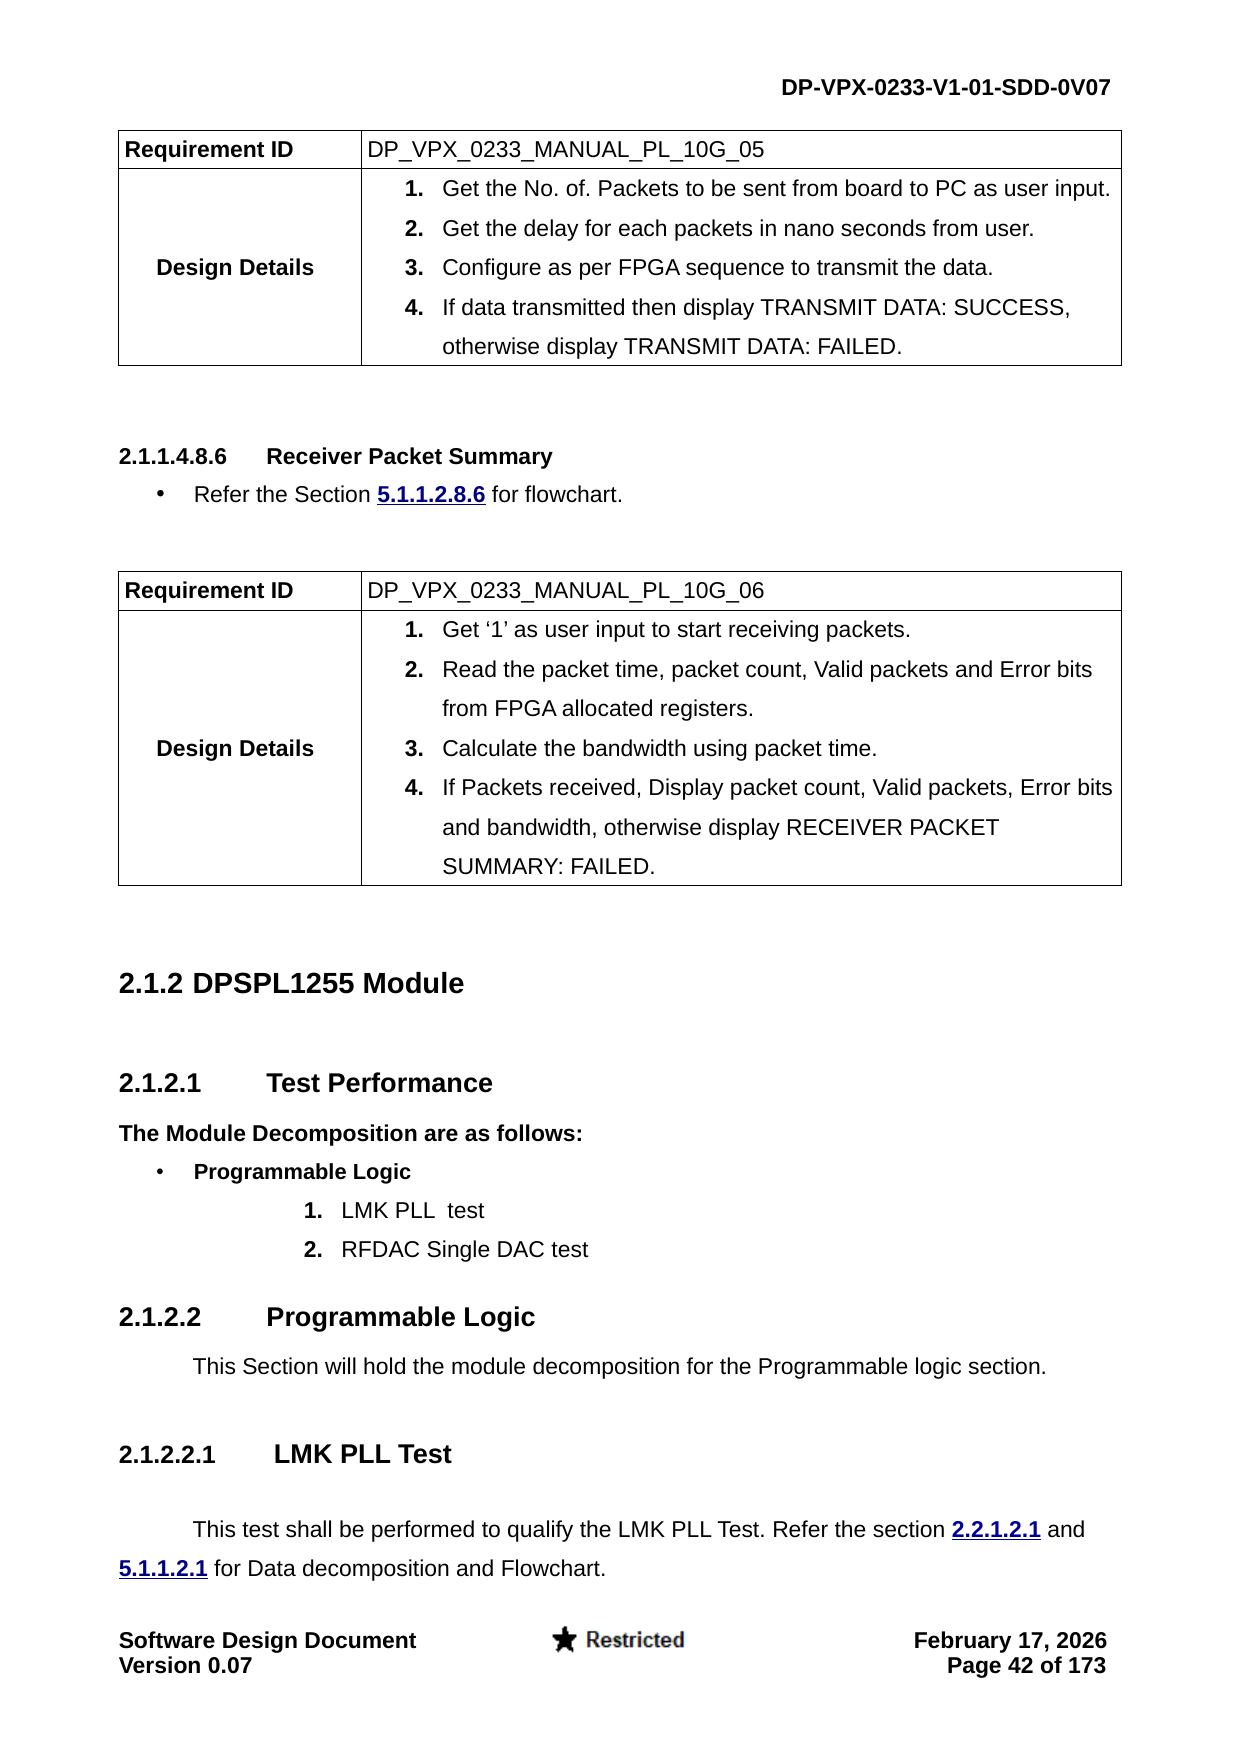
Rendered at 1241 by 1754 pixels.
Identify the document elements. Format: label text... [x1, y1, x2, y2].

subtitle Receiver Packet Summary [118, 446, 1122, 469]
table_header DP_VPX_0233_MANUAL_PL_10G_05 [362, 131, 1121, 168]
subtitle LMK PLL Test [118, 1438, 1122, 1469]
text This test shall be performed to qualify the LMK PLL Test. Refer the section 2.2.1.2.1 and 5.1.1.2.1 for Data decomposition and Flowchart. [118, 1516, 1122, 1582]
text This Section will hold the module decomposition for the Programmable logic section. [118, 1354, 1122, 1379]
text The Module Decomposition are as follows: [118, 1120, 1122, 1146]
table_header DP_VPX_0233_MANUAL_PL_10G_06 [362, 572, 1121, 609]
list RFDAC Single DAC test [304, 1236, 1122, 1263]
table_header Requirement ID [119, 131, 361, 168]
table_header Requirement ID [119, 572, 361, 609]
table_cell Get the No. of. Packets to be sent from board to PC as user input. Get the delay for each packets in nano seconds from user. Configure as per FPGA sequence to transmit the data. If data transmitted then display TRANSMIT DATA: SUCCESS, otherwise display TRANSMIT DATA: FAILED. [362, 169, 1121, 365]
subtitle Test Performance [118, 1067, 1122, 1098]
subtitle DPSPL1255 Module [118, 966, 1122, 1000]
table_cell Design Details [119, 169, 361, 365]
picture [542, 1617, 698, 1662]
list Programmable Logic [156, 1159, 1122, 1184]
list LMK PLL test [304, 1197, 1122, 1223]
table_cell Get ‘1’ as user input to start receiving packets. Read the packet time, packet count, Valid packets and Error bits from FPGA allocated registers. Calculate the bandwidth using packet time. If Packets received, Display packet count, Valid packets, Error bits and bandwidth, otherwise display RECEIVER PACKET SUMMARY: FAILED. [362, 611, 1121, 885]
subtitle Programmable Logic [118, 1301, 1122, 1332]
list Refer the Section 5.1.1.2.8.6 for flowchart. [156, 481, 1122, 508]
table_cell Design Details [119, 611, 361, 885]
